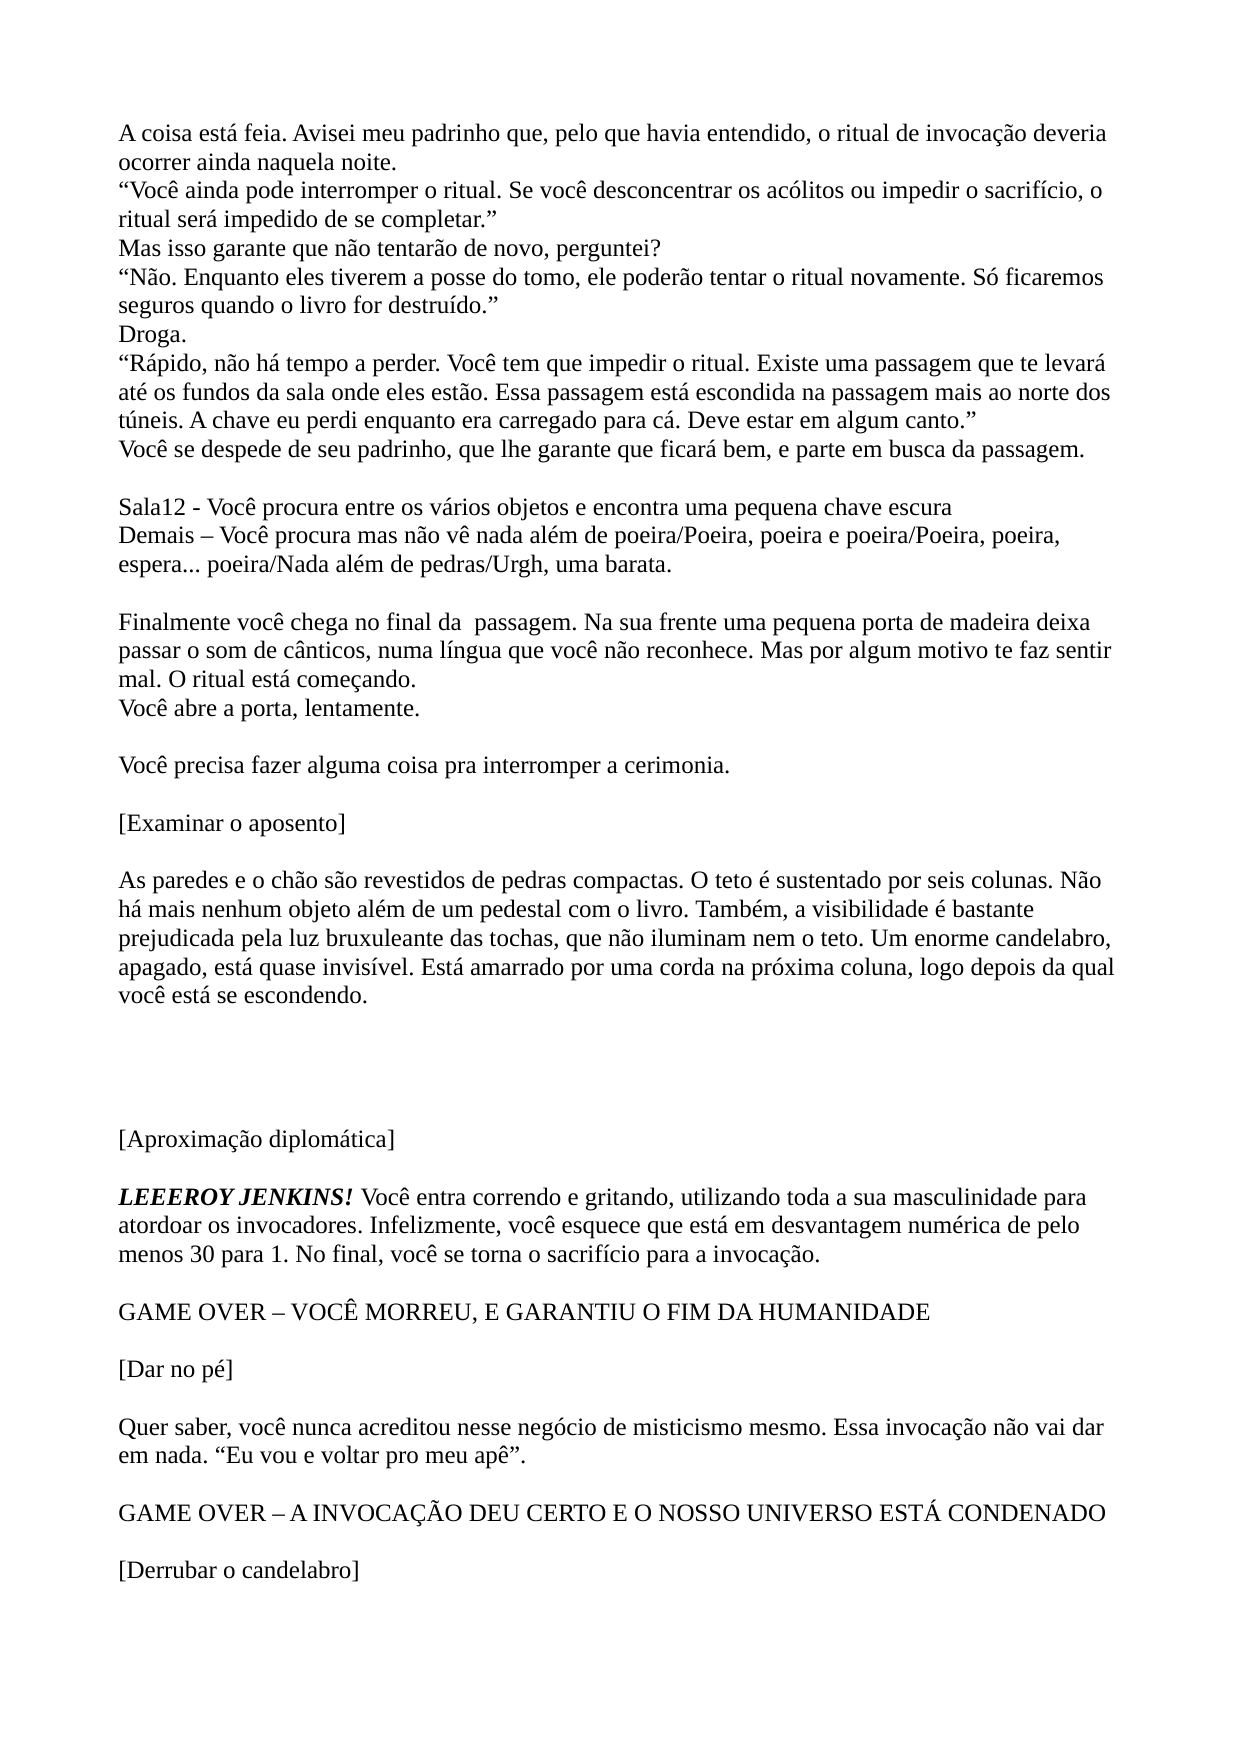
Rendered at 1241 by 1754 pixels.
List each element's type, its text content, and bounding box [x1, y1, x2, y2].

text GAME OVER – A INVOCAÇÃO DEU CERTO E O NOSSO UNIVERSO ESTÁ CONDENADO [118, 1498, 1122, 1527]
text Mas isso garante que não tentarão de novo, perguntei? [118, 233, 1122, 262]
text Finalmente você chega no final da passagem. Na sua frente uma pequena porta de madeira deixa passar o som de cânticos, numa língua que você não reconhece. Mas por algum motivo te faz sentir mal. O ritual está começando. [118, 607, 1122, 693]
text “Rápido, não há tempo a perder. Você tem que impedir o ritual. Existe uma passagem que te levará até os fundos da sala onde eles estão. Essa passagem está escondida na passagem mais ao norte dos túneis. A chave eu perdi enquanto era carregado para cá. Deve estar em algum canto.” [118, 348, 1122, 434]
text “Você ainda pode interromper o ritual. Se você desconcentrar os acólitos ou impedir o sacrifício, o ritual será impedido de se completar.” [118, 176, 1122, 233]
text Você precisa fazer alguma coisa pra interromper a cerimonia. [118, 751, 1122, 779]
text [Examinar o aposento] [118, 808, 1122, 837]
text Você abre a porta, lentamente. [118, 693, 1122, 722]
text LEEEROY JENKINS! Você entra correndo e gritando, utilizando toda a sua masculinidade para atordoar os invocadores. Infelizmente, você esquece que está em desvantagem numérica de pelo menos 30 para 1. No final, você se torna o sacrifício para a invocação. [118, 1182, 1122, 1268]
text Demais – Você procura mas não vê nada além de poeira/Poeira, poeira e poeira/Poeira, poeira, espera... poeira/Nada além de pedras/Urgh, uma barata. [118, 521, 1122, 578]
text Sala12 - Você procura entre os vários objetos e encontra uma pequena chave escura [118, 492, 1122, 521]
text As paredes e o chão são revestidos de pedras compactas. O teto é sustentado por seis colunas. Não há mais nenhum objeto além de um pedestal com o livro. Também, a visibilidade é bastante prejudicada pela luz bruxuleante das tochas, que não iluminam nem o teto. Um enorme candelabro, apagado, está quase invisível. Está amarrado por uma corda na próxima coluna, logo depois da qual você está se escondendo. [118, 866, 1122, 1009]
text [Dar no pé] [118, 1354, 1122, 1383]
text [Derrubar o candelabro] [118, 1556, 1122, 1584]
text GAME OVER – VOCÊ MORREU, E GARANTIU O FIM DA HUMANIDADE [118, 1297, 1122, 1326]
text A coisa está feia. Avisei meu padrinho que, pelo que havia entendido, o ritual de invocação deveria ocorrer ainda naquela noite. [118, 118, 1122, 176]
text “Não. Enquanto eles tiverem a posse do tomo, ele poderão tentar o ritual novamente. Só ficaremos seguros quando o livro for destruído.” [118, 262, 1122, 319]
text Você se despede de seu padrinho, que lhe garante que ficará bem, e parte em busca da passagem. [118, 434, 1122, 463]
text Quer saber, você nunca acreditou nesse negócio de misticismo mesmo. Essa invocação não vai dar em nada. “Eu vou e voltar pro meu apê”. [118, 1412, 1122, 1469]
text Droga. [118, 319, 1122, 348]
text [Aproximação diplomática] [118, 1124, 1122, 1153]
